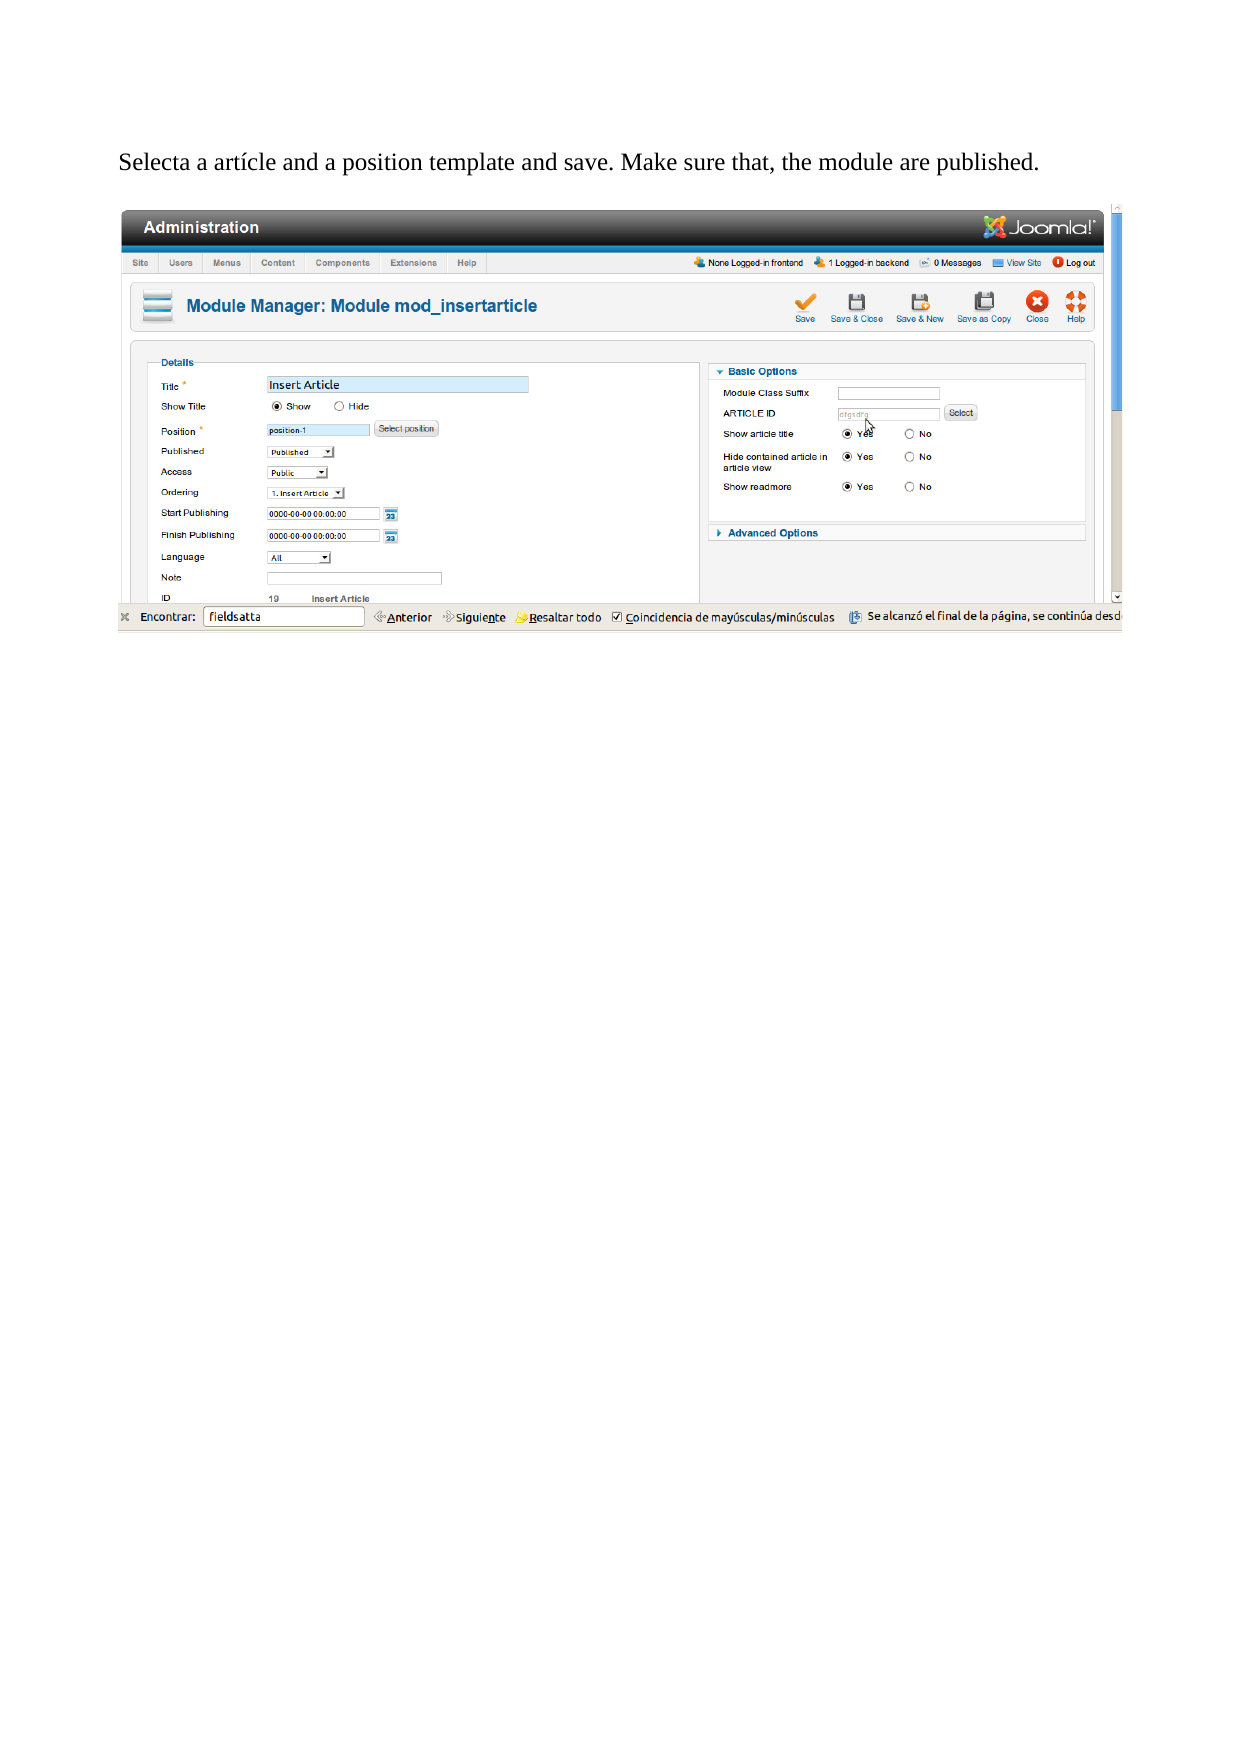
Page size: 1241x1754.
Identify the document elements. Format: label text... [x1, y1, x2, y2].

picture [118, 204, 1123, 633]
text Selecta a artícle and a position template and save. Make sure that, the module are published. [118, 147, 1122, 176]
